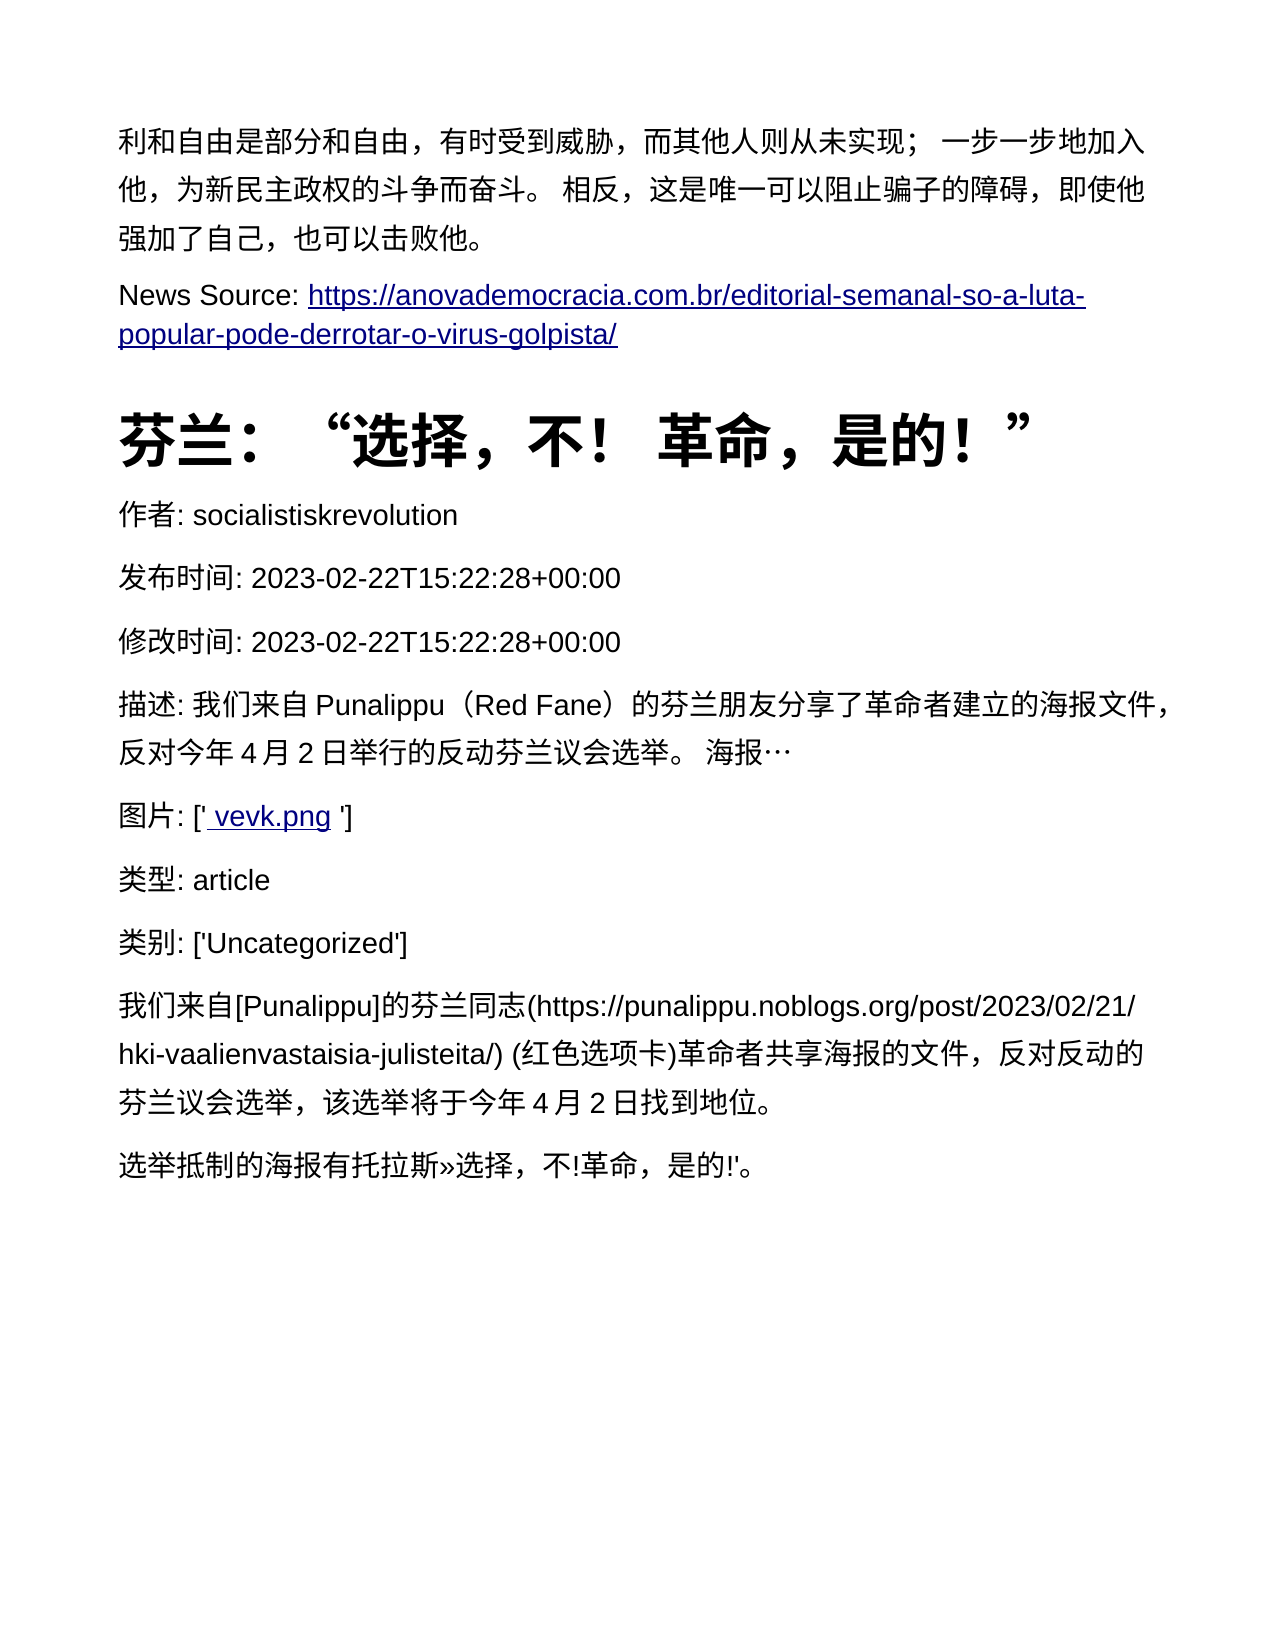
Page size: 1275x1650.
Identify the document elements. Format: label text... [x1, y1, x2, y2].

text 发布时间: 2023-02-22T15:22:28+00:00 [118, 555, 1157, 597]
text 作者: socialistiskrevolution [118, 492, 1157, 534]
subtitle 芬兰：“选择，不！ 革命，是的！” [118, 395, 1157, 479]
text 类别: ['Uncategorized'] [118, 919, 1157, 962]
text 类型: article [118, 856, 1157, 898]
text 我们来自[Punalippu]的芬兰同志(https://punalippu.noblogs.org/post/2023/02/21/hki-vaalienvastaisia-julisteita/) (红色选项卡)革命者共享海报的文件，反对反动的芬兰议会选举，该选举将于今年4月2日找到地位。 [118, 982, 1157, 1122]
text 描述: 我们来自Punalippu（Red Fane）的芬兰朋友分享了革命者建立的海报文件，反对今年4月2日举行的反动芬兰议会选举。 海报… [118, 681, 1157, 772]
text News Source: https://anovademocracia.com.br/editorial-semanal-so-a-luta-popular-pode-derrotar-o-virus-golpista/ [118, 278, 1157, 350]
text 修改时间: 2023-02-22T15:22:28+00:00 [118, 618, 1157, 661]
text 选举抵制的海报有托拉斯»选择，不!革命，是的!'。 [118, 1143, 1157, 1185]
text 图片: [' vevk.png '] [118, 793, 1157, 835]
text 利和自由是部分和自由，有时受到威胁，而其他人则从未实现； 一步一步地加入他，为新民主政权的斗争而奋斗。 相反，这是唯一可以阻止骗子的障碍，即使他强加了自己，也可以击败他。 [118, 118, 1157, 257]
